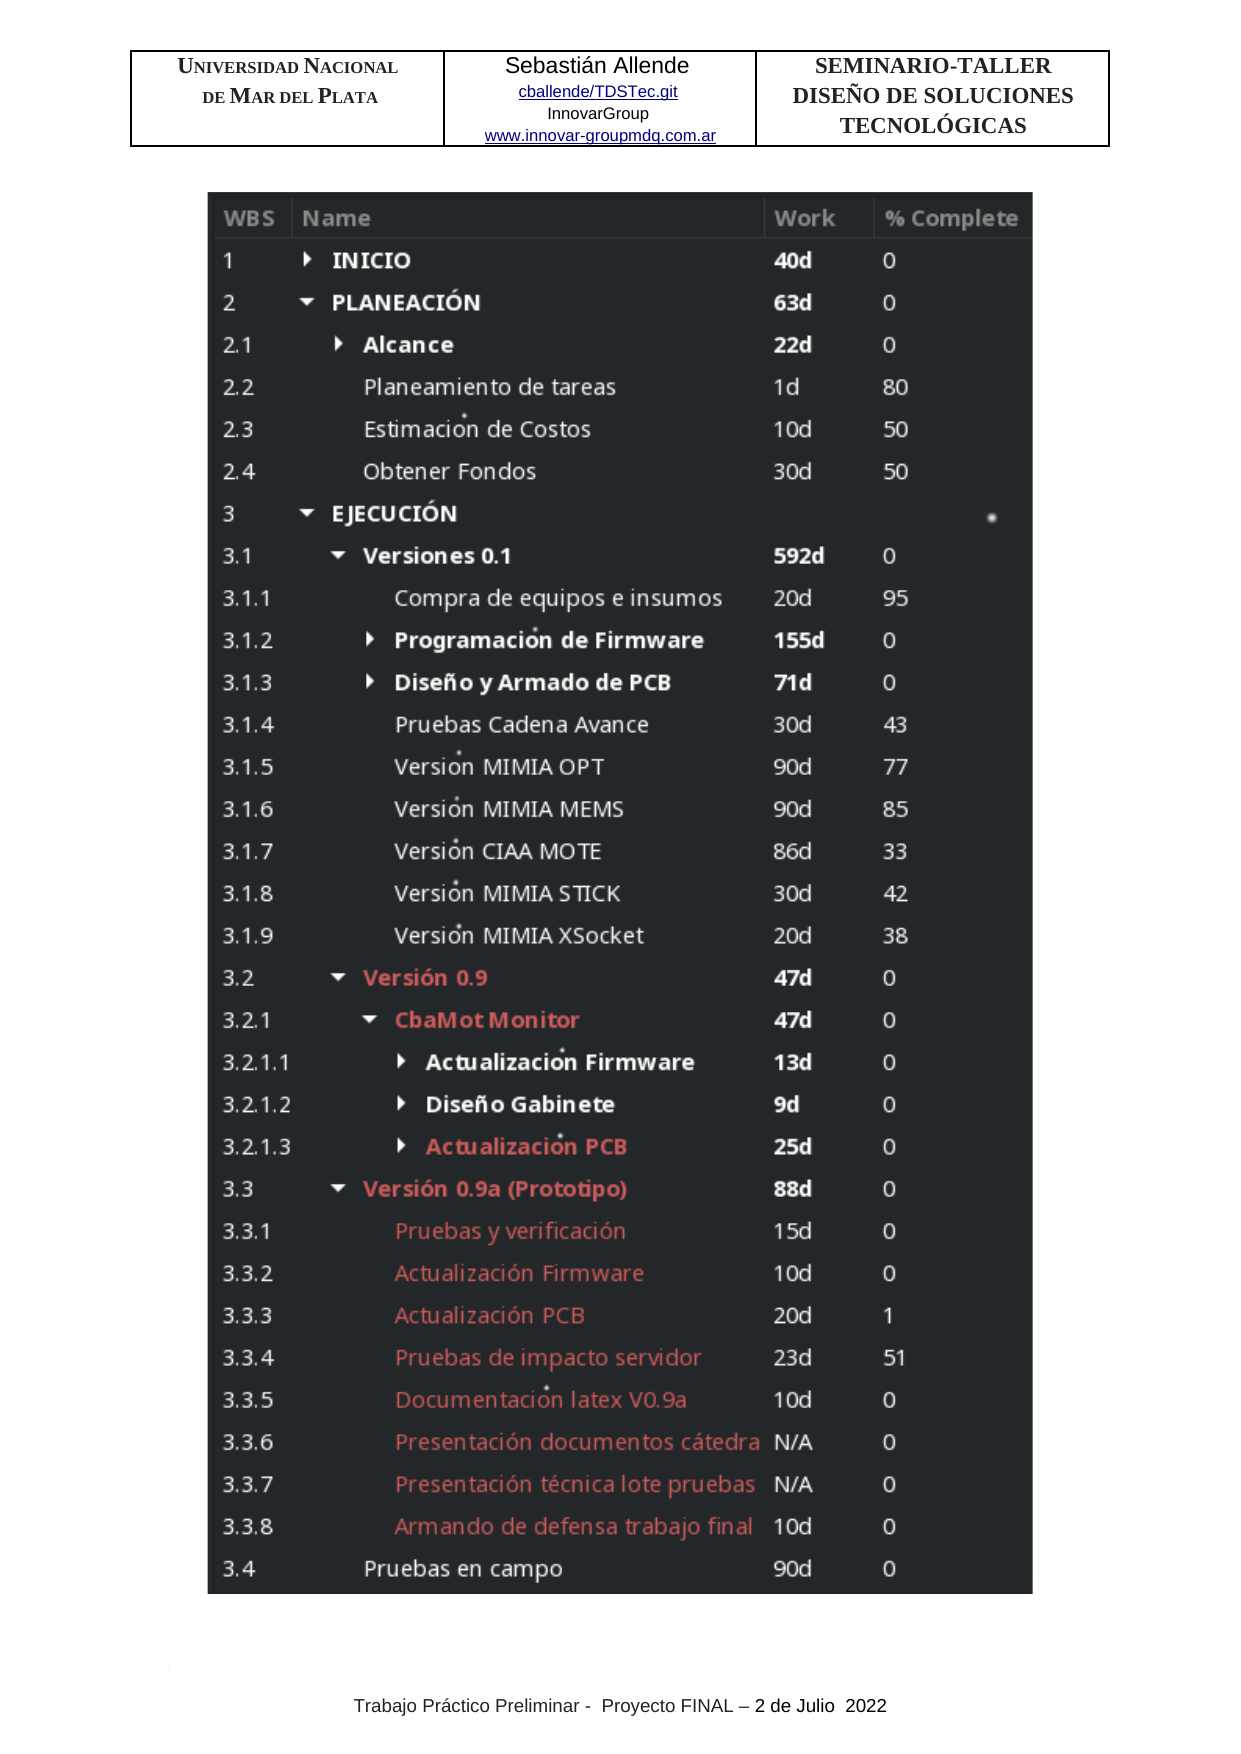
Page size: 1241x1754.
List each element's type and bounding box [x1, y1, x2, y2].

picture [207, 192, 1033, 1594]
